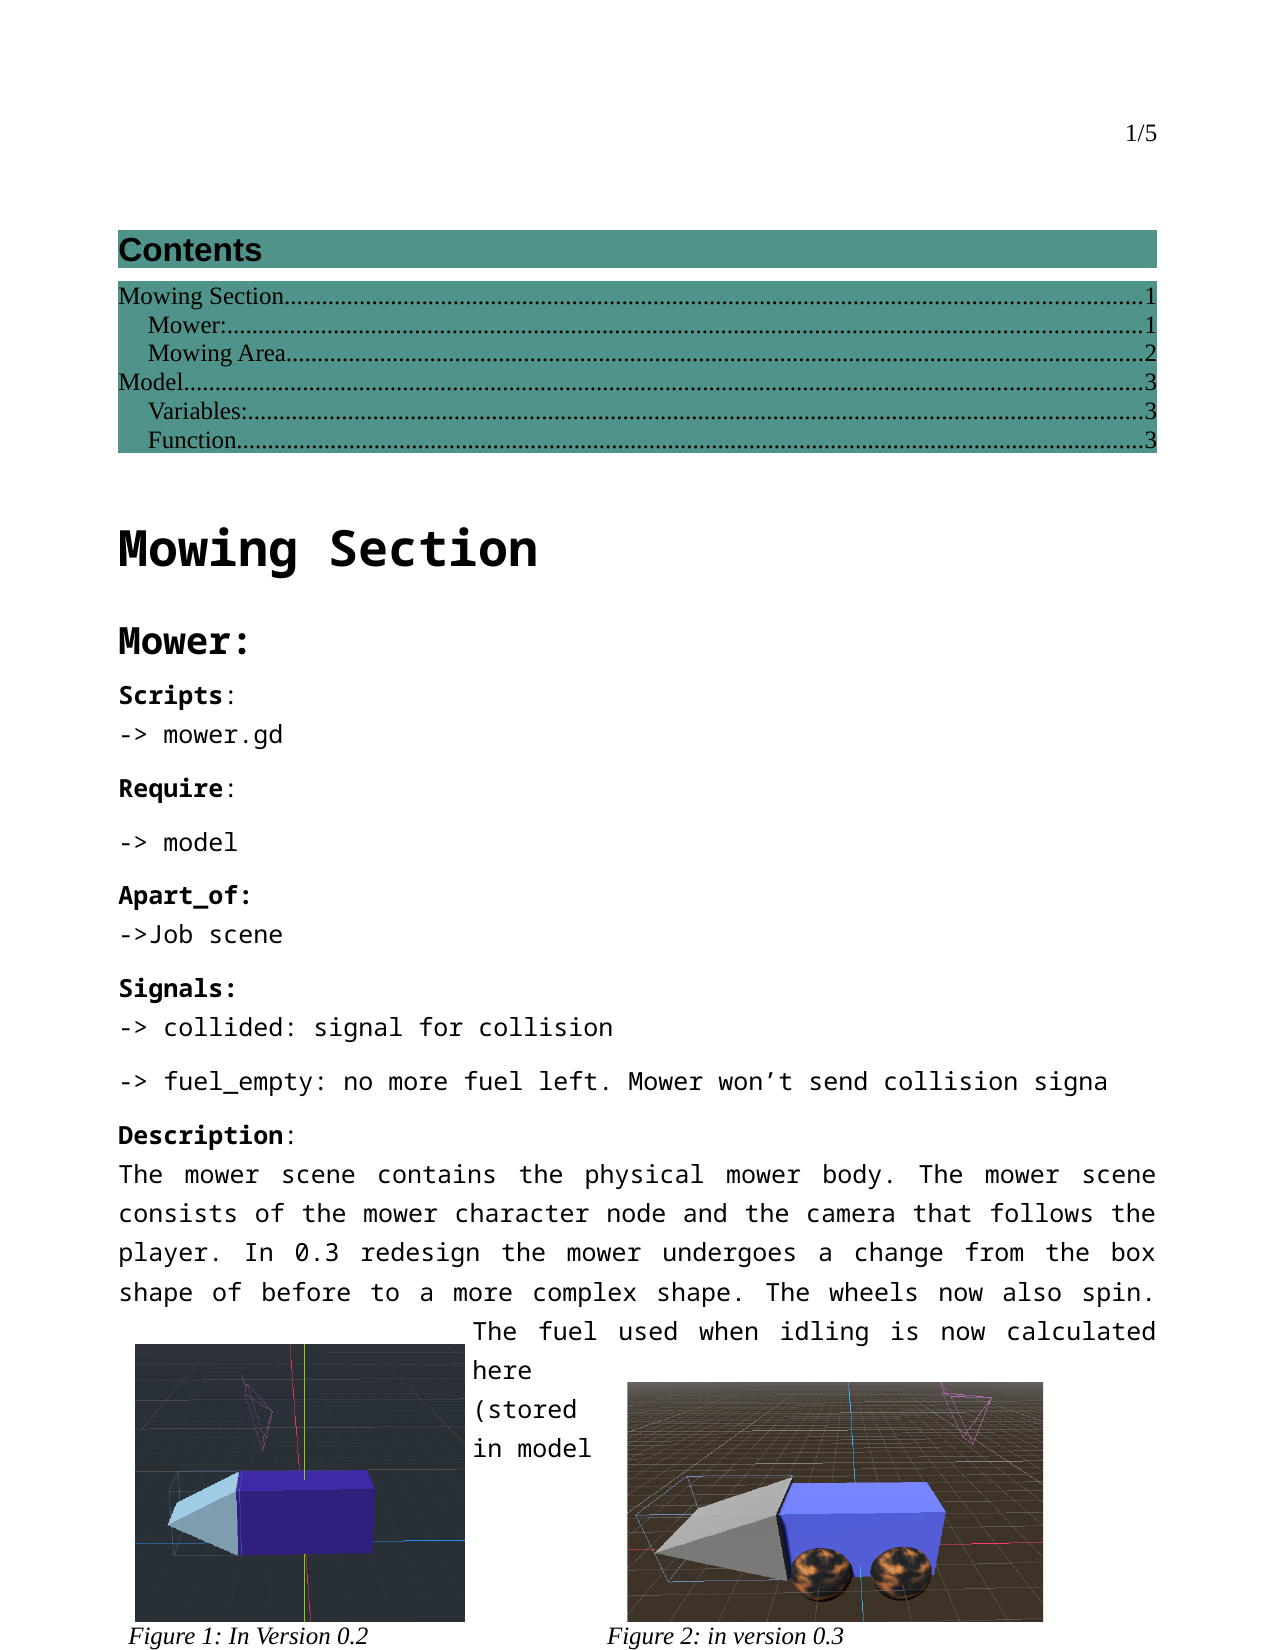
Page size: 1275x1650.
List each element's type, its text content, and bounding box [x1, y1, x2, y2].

text Apart_of: ->Job scene [118, 878, 1157, 951]
text Function 3 [148, 425, 1157, 453]
text Model 3 [118, 367, 1157, 396]
subtitle Mowing Section [118, 513, 1157, 581]
text Signals: -> collided: signal for collision [118, 971, 1157, 1044]
text -> fuel_empty: no more fuel left. Mower won’t send collision signa [118, 1064, 1157, 1098]
text Scripts: -> mower.gd [118, 678, 1157, 751]
text -> model [118, 824, 1157, 858]
text Variables: 3 [148, 396, 1157, 425]
text Mower: 1 [148, 310, 1157, 338]
text Description: The mower scene contains the physical mower body. The mower scene consists of the mower character node and the camera that follows the player. In 0.3 redesign the mower undergoes a change from the box shape of before to a more complex shape. The wheels now also spin. The fuel used when idling is now calculated here (stored in model [118, 1118, 1157, 1465]
subtitle Mower: [118, 614, 1157, 665]
text Mowing Section 1 [118, 281, 1157, 310]
picture [135, 1344, 465, 1622]
text Figure 1: In Version 0.2 [128, 1345, 472, 1650]
picture [627, 1382, 1044, 1622]
subtitle Contents [118, 230, 1157, 268]
text Require: [118, 771, 1157, 804]
text Mowing Area 2 [148, 338, 1157, 367]
text Figure 2: in version 0.3 [607, 1382, 1064, 1650]
